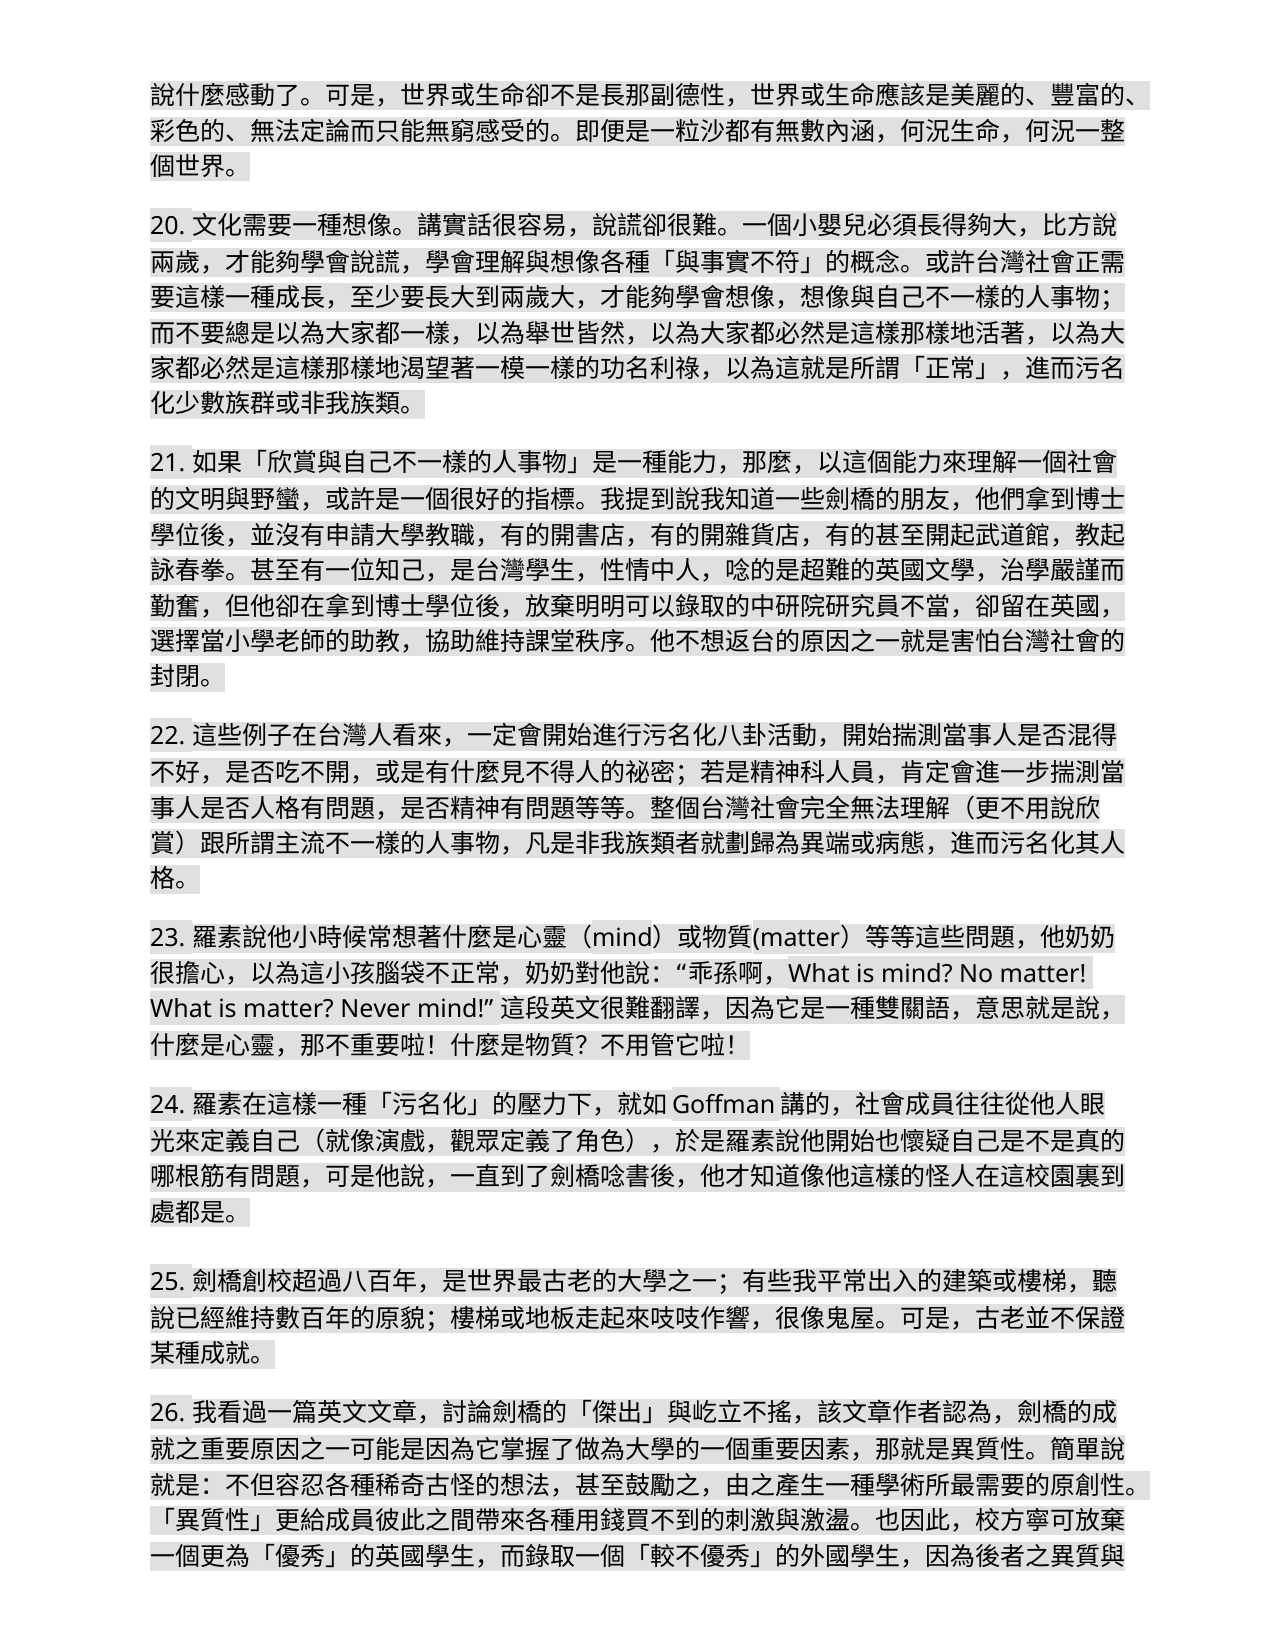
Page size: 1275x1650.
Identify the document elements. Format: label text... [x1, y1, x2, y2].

text 21. 如果「欣賞與自己不一樣的人事物」是一種能力，那麼，以這個能力來理解一個社會的文明與野蠻，或許是一個很好的指標。我提到說我知道一些劍橋的朋友，他們拿到博士學位後，並沒有申請大學教職，有的開書店，有的開雜貨店，有的甚至開起武道館，教起詠春拳。甚至有一位知己，是台灣學生，性情中人，唸的是超難的英國文學，治學嚴謹而勤奮，但他卻在拿到博士學位後，放棄明明可以錄取的中研院研究員不當，卻留在英國，選擇當小學老師的助教，協助維持課堂秩序。他不想返台的原因之一就是害怕台灣社會的封閉。 [150, 444, 1125, 692]
text 19. 羅素說得對：「我們本來只是無知，接受教育後卻變得愚蠢。」當人們知道像「Talk to Her」那位男護士那樣一件事，往往只是像八卦媒體那樣，忙著污名化當事人，更不用說什麼感動了。可是，世界或生命卻不是長那副德性，世界或生命應該是美麗的、豐富的、彩色的、無法定論而只能無窮感受的。即便是一粒沙都有無數內涵，何況生命，何況一整個世界。 [150, 75, 1125, 181]
text 23. 羅素說他小時候常想著什麼是心靈（mind）或物質(matter）等等這些問題，他奶奶很擔心，以為這小孩腦袋不正常，奶奶對他說：“乖孫啊，What is mind? No matter! What is matter? Never mind!” 這段英文很難翻譯，因為它是一種雙關語，意思就是說，什麼是心靈，那不重要啦！什麼是物質？不用管它啦！ [150, 919, 1125, 1060]
text 24. 羅素在這樣一種「污名化」的壓力下，就如Goffman講的，社會成員往往從他人眼光來定義自己（就像演戲，觀眾定義了角色），於是羅素說他開始也懷疑自己是不是真的哪根筋有問題，可是他說，一直到了劍橋唸書後，他才知道像他這樣的怪人在這校園裏到處都是。 25. 劍橋創校超過八百年，是世界最古老的大學之一；有些我平常出入的建築或樓梯，聽說已經維持數百年的原貌；樓梯或地板走起來吱吱作響，很像鬼屋。可是，古老並不保證某種成就。 [150, 1085, 1125, 1369]
text 20. 文化需要一種想像。講實話很容易，說謊卻很難。一個小嬰兒必須長得夠大，比方說兩歲，才能夠學會說謊，學會理解與想像各種「與事實不符」的概念。或許台灣社會正需要這樣一種成長，至少要長大到兩歲大，才能夠學會想像，想像與自己不一樣的人事物；而不要總是以為大家都一樣，以為舉世皆然，以為大家都必然是這樣那樣地活著，以為大家都必然是這樣那樣地渴望著一模一樣的功名利祿，以為這就是所謂「正常」，進而污名化少數族群或非我族類。 [150, 206, 1125, 419]
text 26. 我看過一篇英文文章，討論劍橋的「傑出」與屹立不搖，該文章作者認為，劍橋的成就之重要原因之一可能是因為它掌握了做為大學的一個重要因素，那就是異質性。簡單說就是：不但容忍各種稀奇古怪的想法，甚至鼓勵之，由之產生一種學術所最需要的原創性。「異質性」更給成員彼此之間帶來各種用錢買不到的刺激與激盪。也因此，校方寧可放棄一個更為「優秀」的英國學生，而錄取一個「較不優秀」的外國學生，因為後者之異質與刺激，正是成就這所大學的重要因素。 [150, 1394, 1125, 1571]
text 22. 這些例子在台灣人看來，一定會開始進行污名化八卦活動，開始揣測當事人是否混得不好，是否吃不開，或是有什麼見不得人的祕密；若是精神科人員，肯定會進一步揣測當事人是否人格有問題，是否精神有問題等等。整個台灣社會完全無法理解（更不用說欣賞）跟所謂主流不一樣的人事物，凡是非我族類者就劃歸為異端或病態，進而污名化其人格。 [150, 717, 1125, 894]
